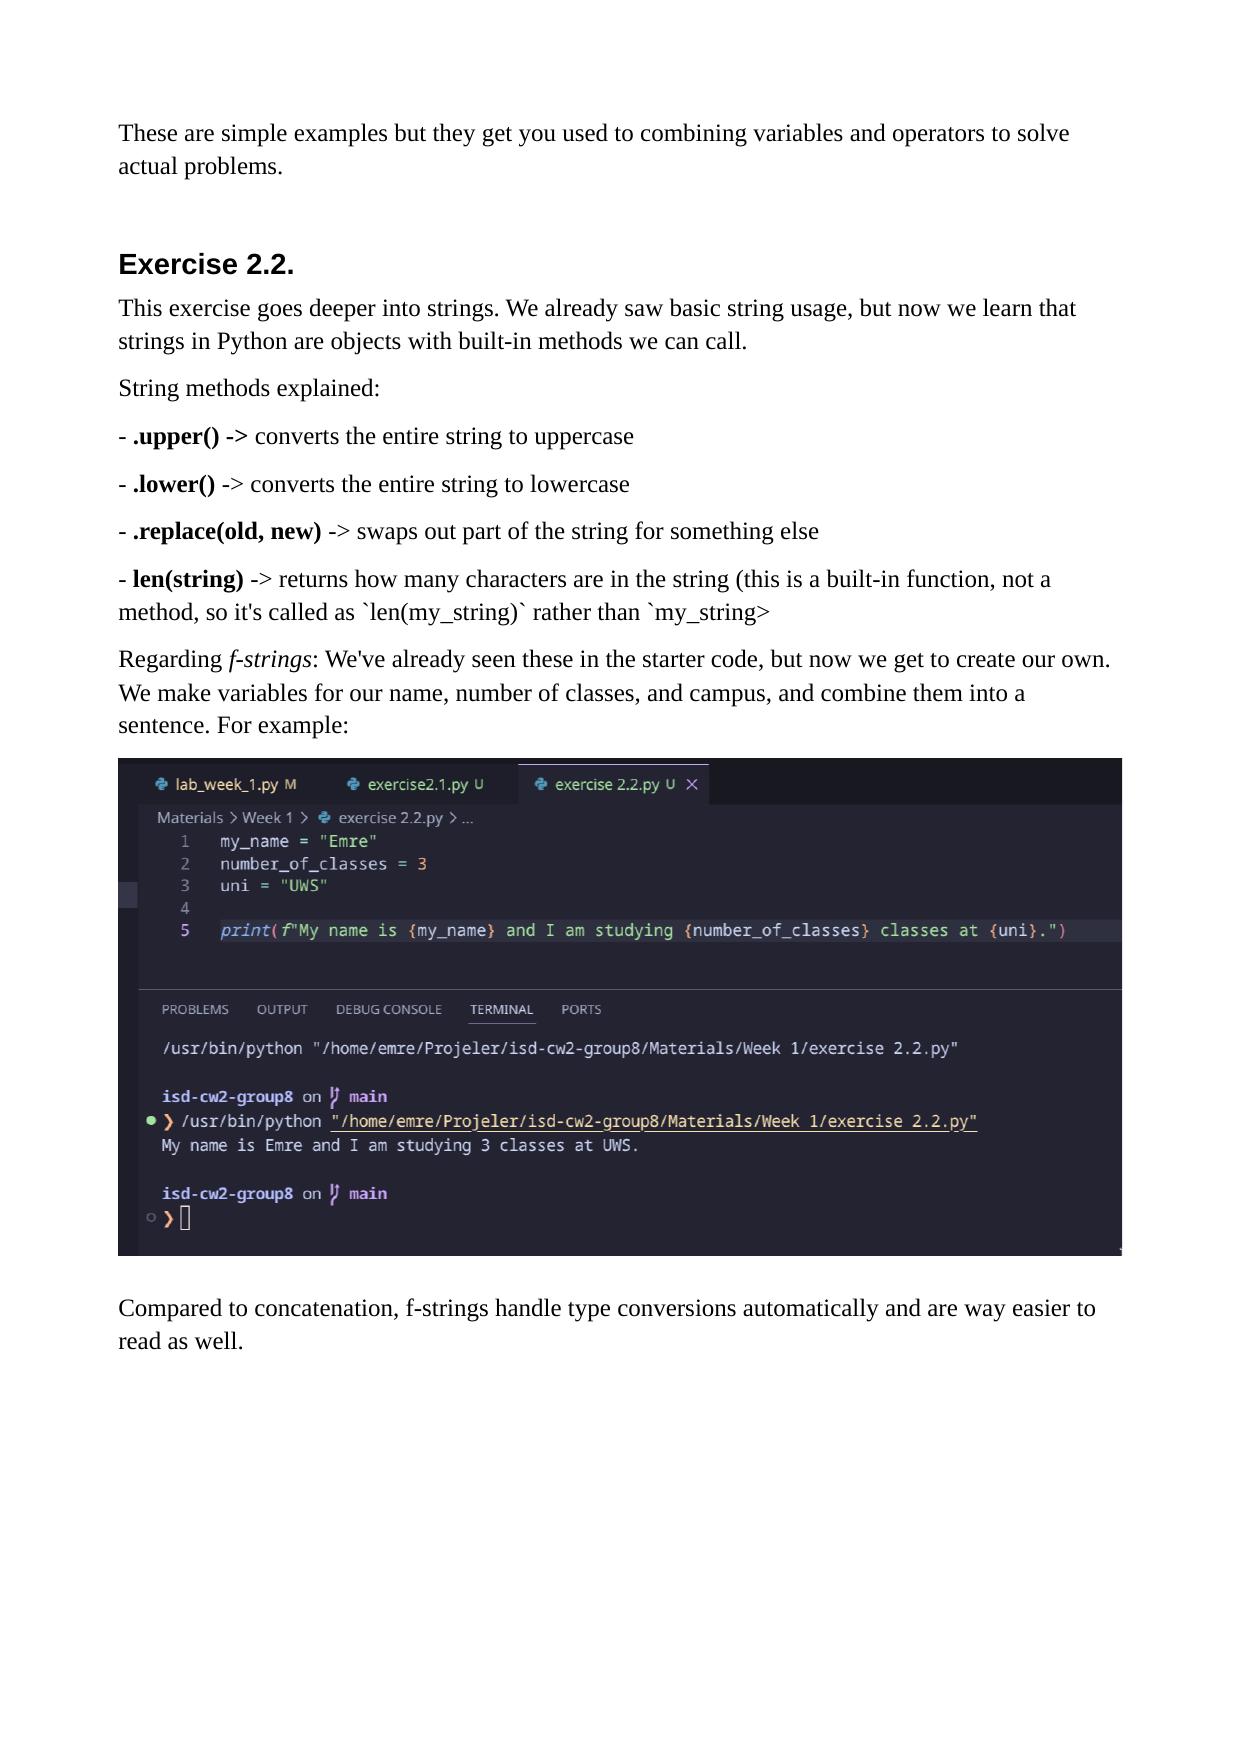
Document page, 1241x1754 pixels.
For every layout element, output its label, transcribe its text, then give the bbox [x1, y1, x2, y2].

text Compared to concatenation, f-strings handle type conversions automatically and are way easier to read as well. [118, 1256, 1122, 1354]
text String methods explained: [118, 373, 1122, 402]
text - .lower() -> converts the entire string to lowercase [118, 469, 1122, 497]
text - .replace(old, new) -> swaps out part of the string for something else [118, 516, 1122, 545]
text This exercise goes deeper into strings. We already saw basic string usage, but now we learn that strings in Python are objects with built-in methods we can call. [118, 293, 1122, 355]
picture [118, 758, 1123, 1256]
text - .upper() -> converts the entire string to uppercase [118, 421, 1122, 450]
text - len(string) -> returns how many characters are in the string (this is a built-in function, not a method, so it's called as `len(my_string)` rather than `my_string> [118, 564, 1122, 626]
subtitle Exercise 2.2. [118, 213, 1122, 280]
text Regarding f-strings: We've already seen these in the starter code, but now we get to create our own. We make variables for our name, number of classes, and campus, and combine them into a sentence. For example: [118, 644, 1122, 739]
text These are simple examples but they get you used to combining variables and operators to solve actual problems. [118, 118, 1122, 180]
